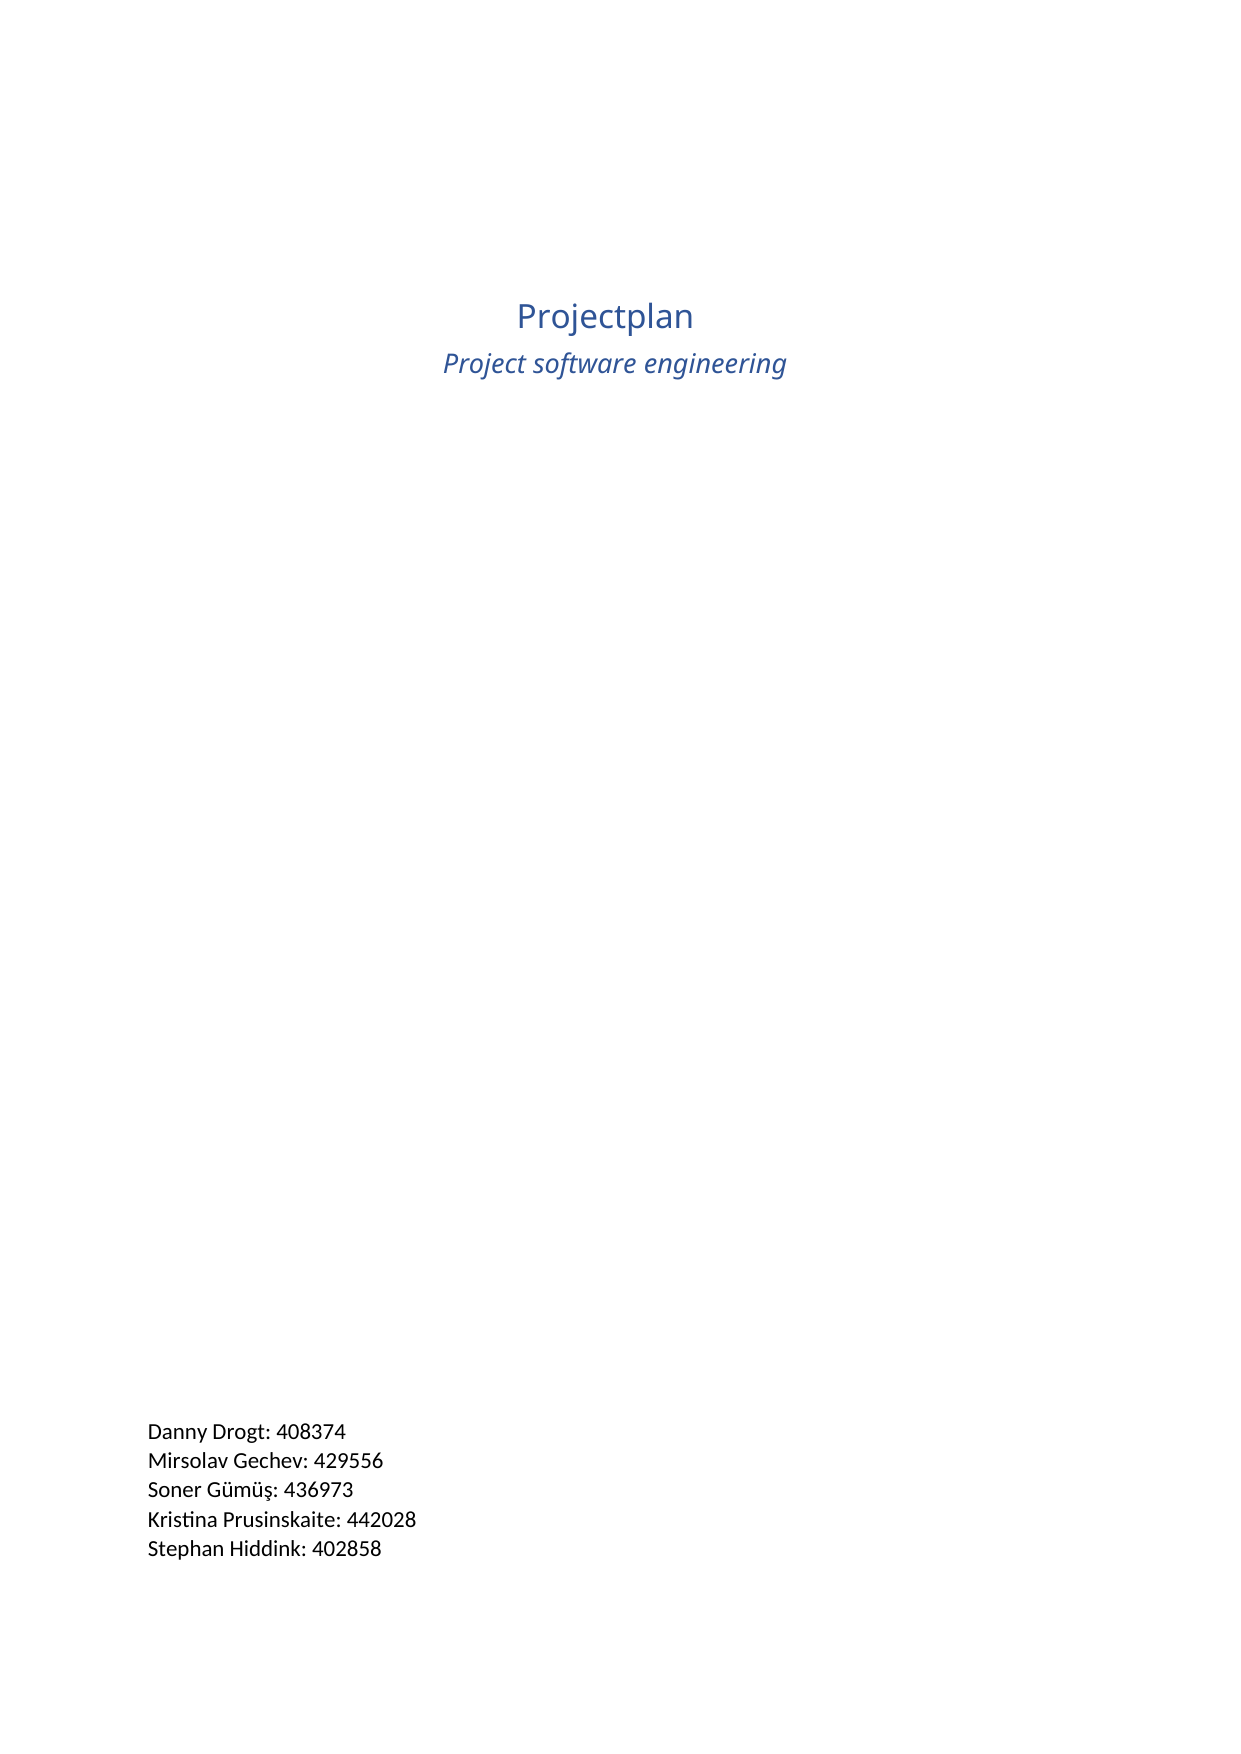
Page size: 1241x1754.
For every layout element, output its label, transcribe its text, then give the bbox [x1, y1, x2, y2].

subtitle Project software engineering [148, 344, 1093, 381]
subtitle Projectplan [148, 293, 1093, 338]
text Danny Drogt: 408374 Mirsolav Gechev: 429556 Soner Gümüş: 436973 Kristina Prusinskaite: 442028 Stephan Hiddink: 402858 [148, 1417, 1093, 1591]
